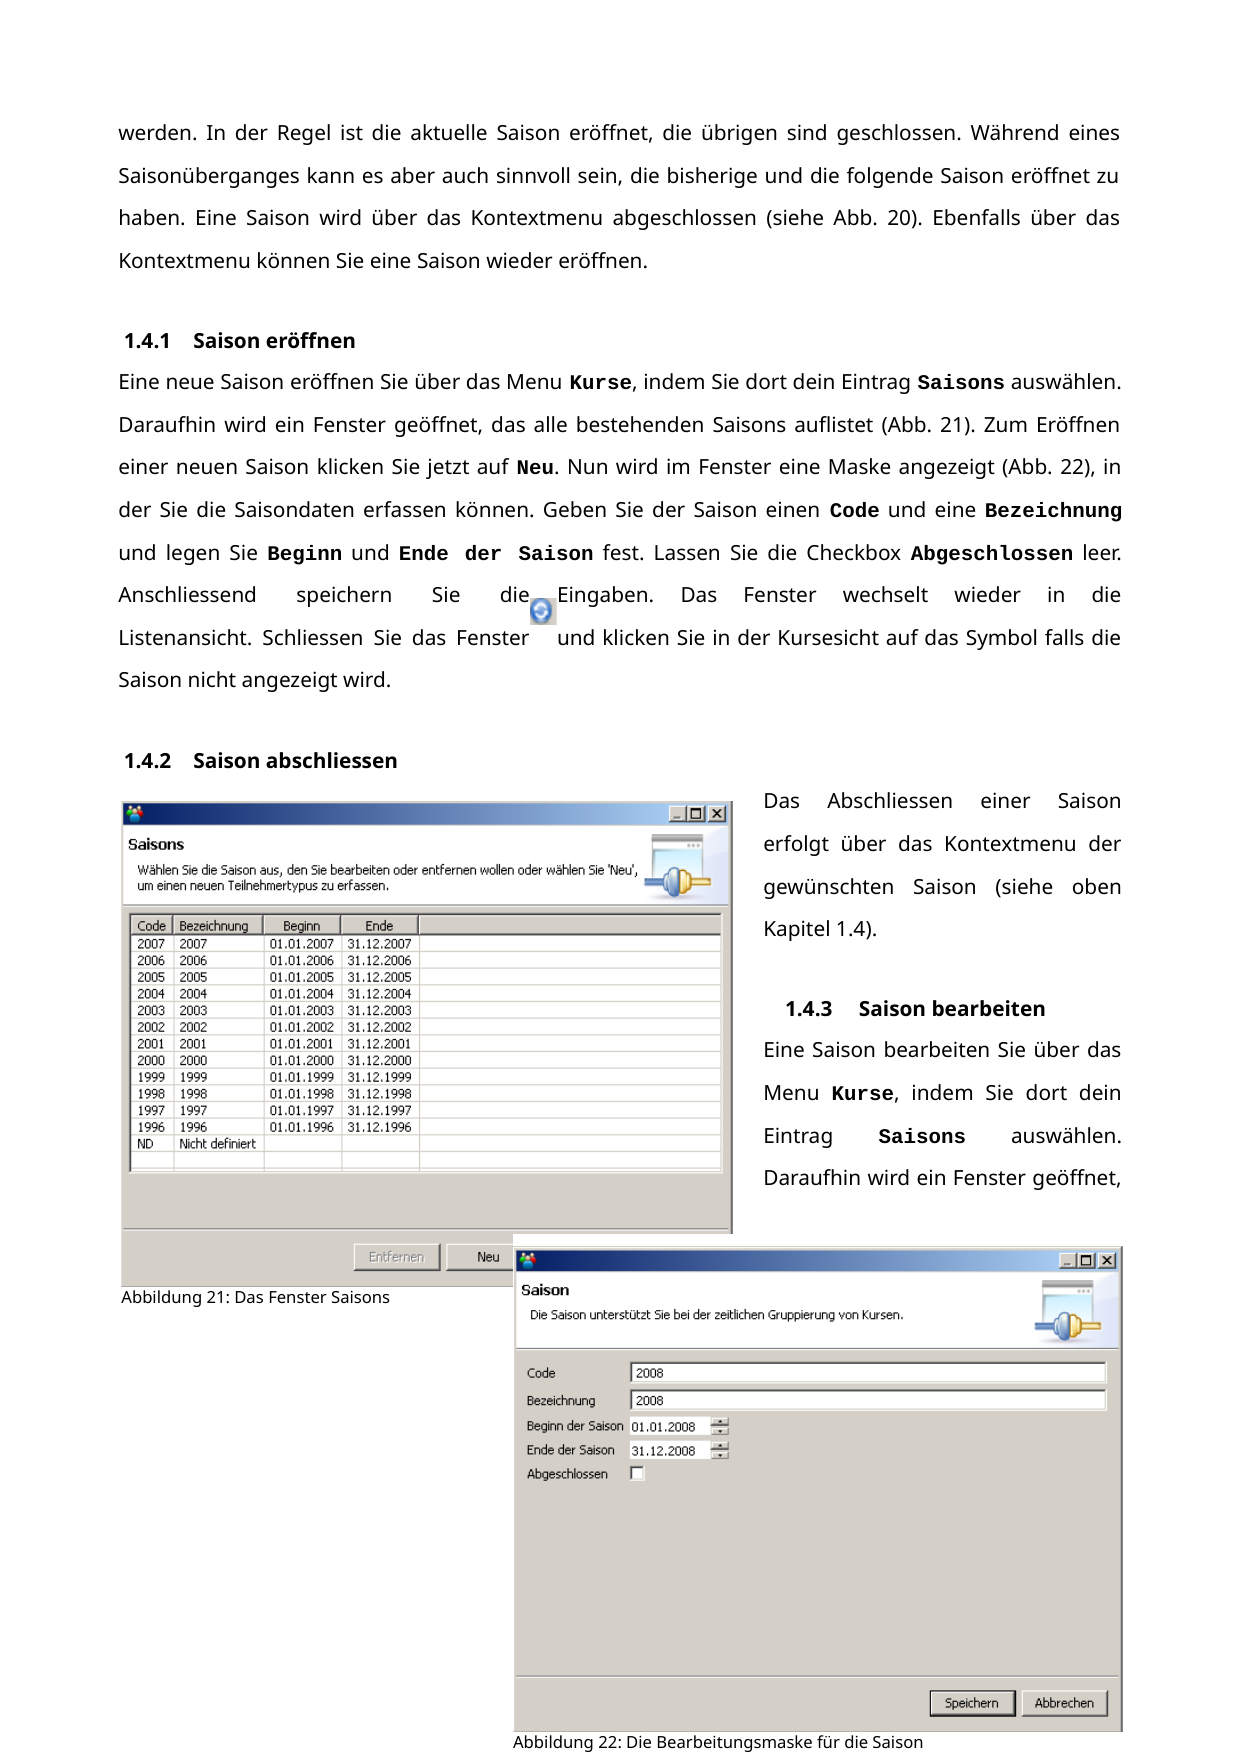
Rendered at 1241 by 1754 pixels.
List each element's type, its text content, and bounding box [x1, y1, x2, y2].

text Eine Saison bearbeiten Sie über das Menu Kurse, indem Sie dort dein Eintrag Saisons auswählen. Daraufhin wird ein Fenster geöffnet, [763, 1036, 1122, 1192]
text werden. In der Regel ist die aktuelle Saison eröffnet, die übrigen sind geschlossen. Während eines Saisonüberganges kann es aber auch sinnvoll sein, die bisherige und die folgende Saison eröffnet zu haben. Eine Saison wird über das Kontextmenu abgeschlossen (siehe Abb. 20). Ebenfalls über das Kontextmenu können Sie eine Saison wieder eröffnen. [118, 118, 1122, 274]
text [121, 1309, 513, 1316]
text [733, 802, 763, 1234]
subtitle Saison abschliessen [118, 746, 1122, 774]
text Abbildung 22: Die Bearbeitungsmaske für die Saison [513, 1732, 1122, 1754]
text Eine neue Saison eröffnen Sie über das Menu Kurse, indem Sie dort dein Eintrag Saisons auswählen. Daraufhin wird ein Fenster geöffnet, das alle bestehenden Saisons auflistet (Abb. 21). Zum Eröffnen einer neuen Saison klicken Sie jetzt auf Neu. Nun wird im Fenster eine Maske angezeigt (Abb. 22), in der Sie die Saisondaten erfassen können. Geben Sie der Saison einen Code und eine Bezeichnung und legen Sie Beginn und Ende der Saison fest. Lassen Sie die Checkbox Abgeschlossen leer. Anschliessend speichern Sie die Eingaben. Das Fenster wechselt wieder in die Listenansicht. Schliessen Sie das Fenster und klicken Sie in der Kursesicht auf das Symbol falls die Saison nicht angezeigt wird. [118, 367, 1122, 694]
text Das Abschliessen einer Saison erfolgt über das Kontextmenu der gewünschten Saison (siehe oben Kapitel 1.4). [118, 787, 1122, 943]
text Abbildung 21: Das Fenster Saisons [121, 1287, 513, 1309]
subtitle Saison bearbeiten [763, 994, 1122, 1023]
subtitle Saison eröffnen [118, 326, 1122, 354]
